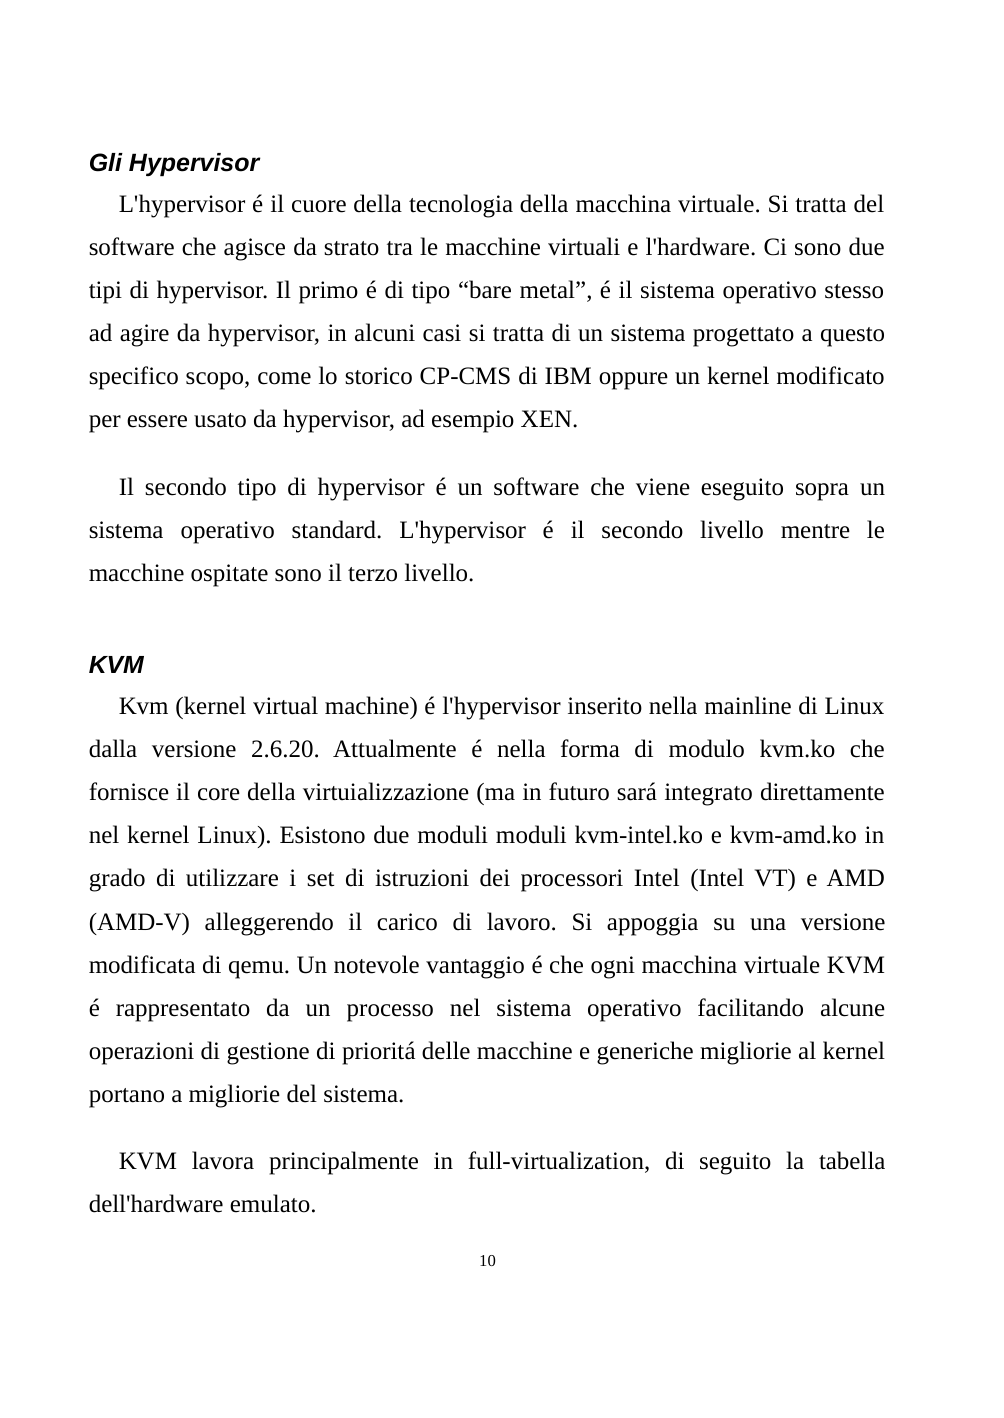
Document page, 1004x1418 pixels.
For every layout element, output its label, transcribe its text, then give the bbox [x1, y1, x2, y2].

text KVM lavora principalmente in full-virtualization, di seguito la tabella dell'hardware emulato. [88, 1146, 886, 1218]
subtitle KVM [88, 650, 886, 678]
subtitle Gli Hypervisor [88, 148, 886, 176]
text Kvm (kernel virtual machine) é l'hypervisor inserito nella mainline di Linux dalla versione 2.6.20. Attualmente é nella forma di modulo kvm.ko che fornisce il core della virtuializzazione (ma in futuro sará integrato direttamente nel kernel Linux). Esistono due moduli moduli kvm-intel.ko e kvm-amd.ko in grado di utilizzare i set di istruzioni dei processori Intel (Intel VT) e AMD (AMD-V) alleggerendo il carico di lavoro. Si appoggia su una versione modificata di qemu. Un notevole vantaggio é che ogni macchina virtuale KVM é rappresentato da un processo nel sistema operativo facilitando alcune operazioni di gestione di prioritá delle macchine e generiche migliorie al kernel portano a migliorie del sistema. [88, 691, 886, 1108]
text Il secondo tipo di hypervisor é un software che viene eseguito sopra un sistema operativo standard. L'hypervisor é il secondo livello mentre le macchine ospitate sono il terzo livello. [88, 472, 886, 587]
text L'hypervisor é il cuore della tecnologia della macchina virtuale. Si tratta del software che agisce da strato tra le macchine virtuali e l'hardware. Ci sono due tipi di hypervisor. Il primo é di tipo “bare metal”, é il sistema operativo stesso ad agire da hypervisor, in alcuni casi si tratta di un sistema progettato a questo specifico scopo, come lo storico CP-CMS di IBM oppure un kernel modificato per essere usato da hypervisor, ad esempio XEN. [88, 189, 886, 433]
